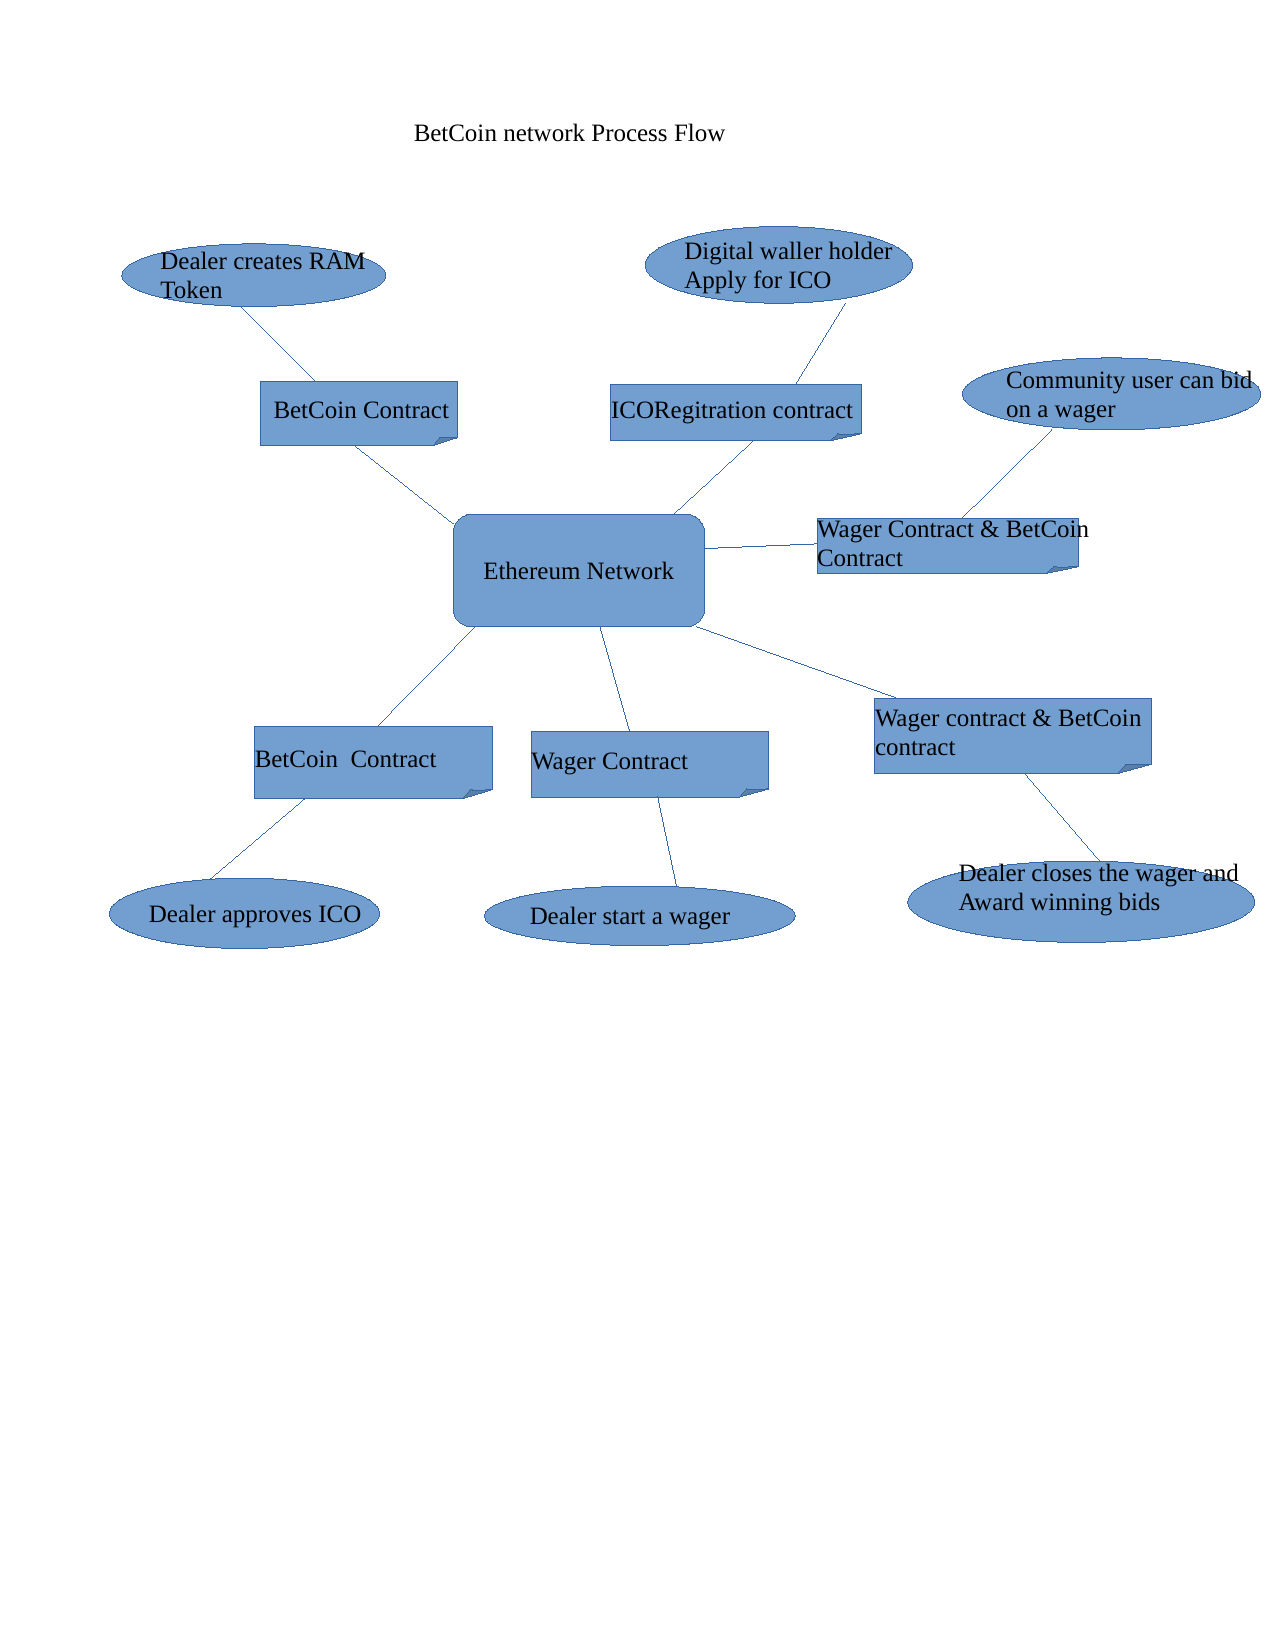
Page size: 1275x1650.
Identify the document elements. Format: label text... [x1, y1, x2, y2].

text BetCoin network Process Flow [118, 118, 1157, 147]
